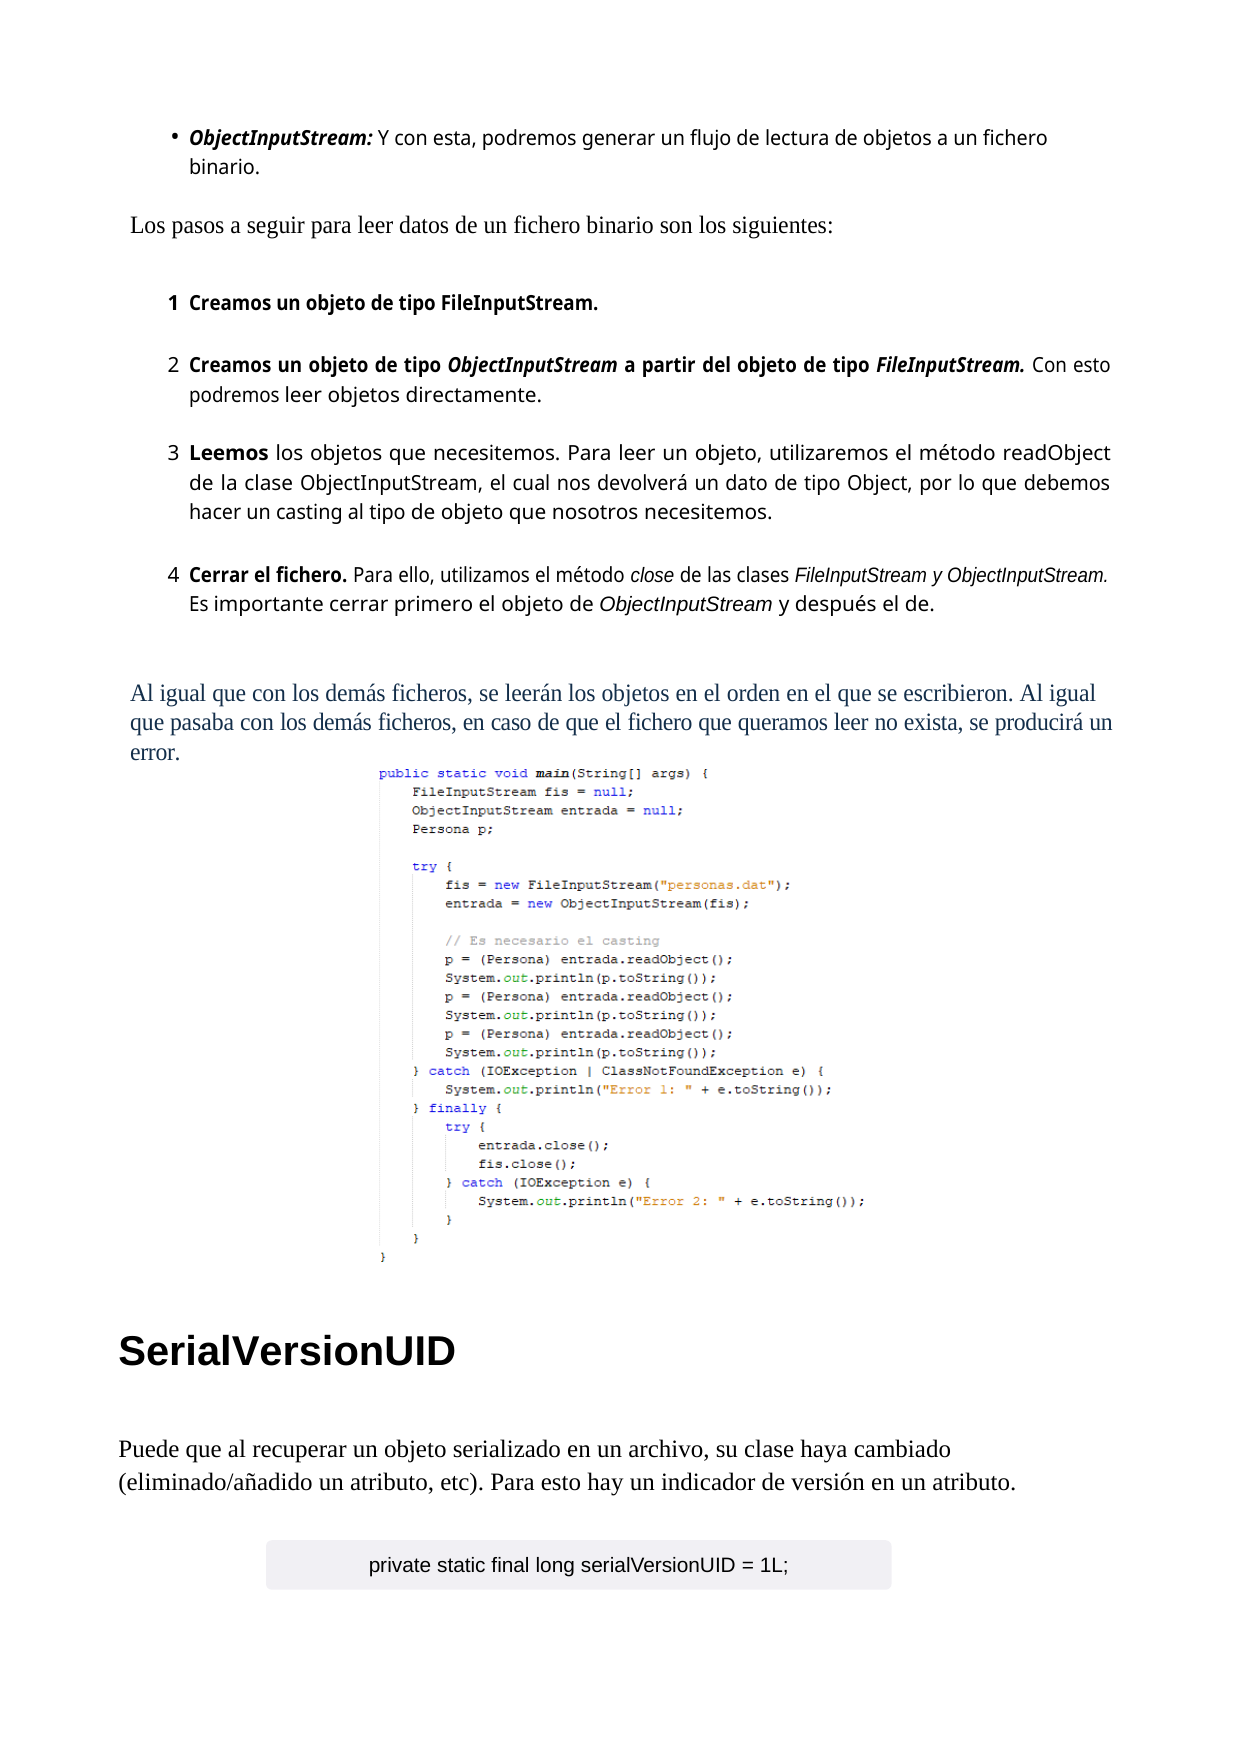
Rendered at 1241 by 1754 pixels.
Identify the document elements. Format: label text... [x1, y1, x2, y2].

subtitle Al igual que con los demás ficheros, se leerán los objetos en el orden en el que se escribieron. Al igual que pasaba con los demás ficheros, en caso de que el fichero que queramos leer no exista, se producirá un error. [130, 678, 1123, 766]
list ObjectInputStream: Y con esta, podremos generar un flujo de lectura de objetos a un fichero binario. [170, 118, 1123, 181]
text Puede que al recuperar un objeto serializado en un archivo, su clase haya cambiado (eliminado/añadido un atributo, etc). Para esto hay un indicador de versión en un atributo. [118, 1434, 1123, 1496]
subtitle Creamos un objeto de tipo FileInputStream. [167, 288, 1123, 316]
list Cerrar el fichero. Para ello, utilizamos el método close de las clases FileInputStream y ObjectInputStream. Es importante cerrar primero el objeto de ObjectInputStream y después el de. [167, 560, 1111, 618]
picture [379, 769, 864, 1262]
subtitle SerialVersionUID [118, 1326, 1123, 1374]
list Leemos los objetos que necesitemos. Para leer un objeto, utilizaremos el método readObject de la clase ObjectInputStream, el cual nos devolverá un dato de tipo Object, por lo que debemos hacer un casting al tipo de objeto que nosotros necesitemos. [167, 438, 1111, 525]
list Creamos un objeto de tipo ObjectInputStream a partir del objeto de tipo FileInputStream. Con esto podremos leer objetos directamente. [167, 351, 1111, 408]
text Los pasos a seguir para leer datos de un fichero binario son los siguientes: [130, 210, 1123, 239]
